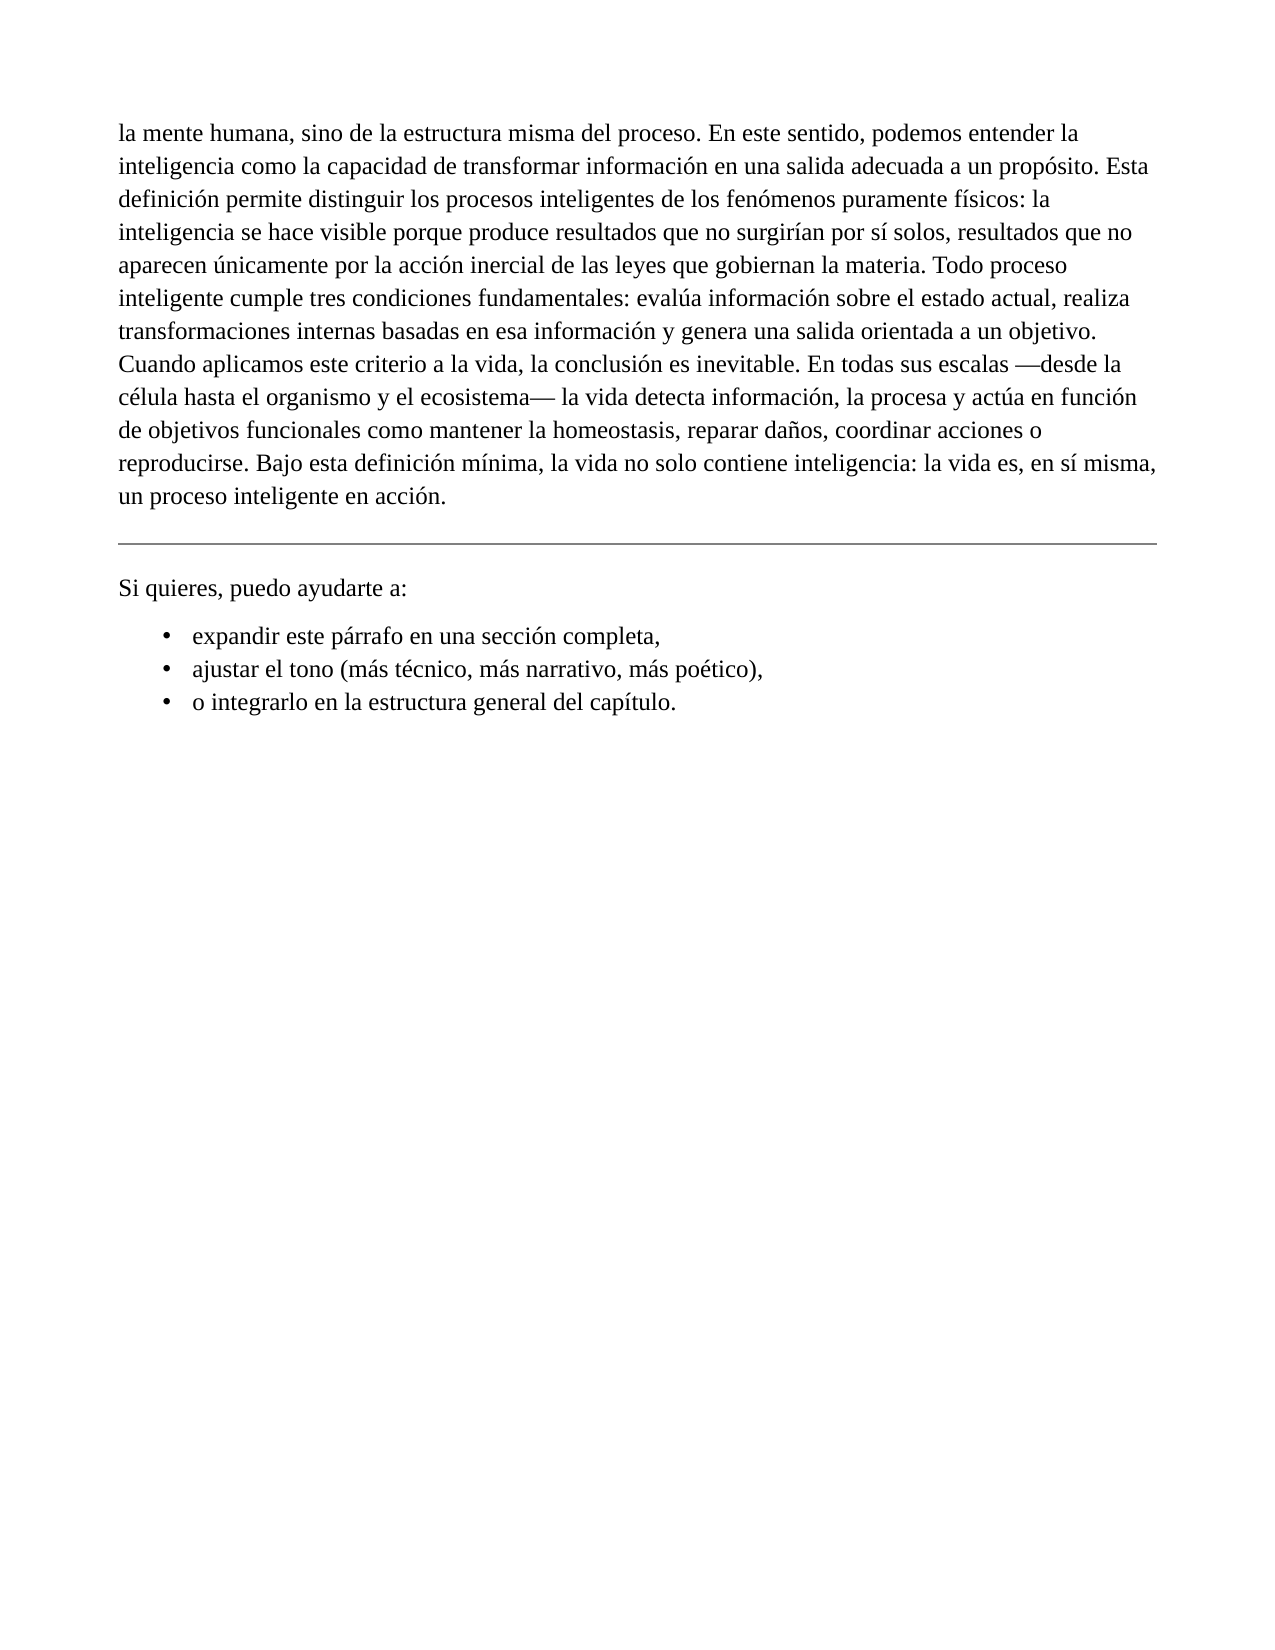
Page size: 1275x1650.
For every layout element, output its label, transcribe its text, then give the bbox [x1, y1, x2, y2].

list o integrarlo en la estructura general del capítulo. [162, 687, 1157, 716]
list ajustar el tono (más técnico, más narrativo, más poético), [162, 654, 1157, 683]
text la mente humana, sino de la estructura misma del proceso. En este sentido, podemos entender la inteligencia como la capacidad de transformar información en una salida adecuada a un propósito. Esta definición permite distinguir los procesos inteligentes de los fenómenos puramente físicos: la inteligencia se hace visible porque produce resultados que no surgirían por sí solos, resultados que no aparecen únicamente por la acción inercial de las leyes que gobiernan la materia. Todo proceso inteligente cumple tres condiciones fundamentales: evalúa información sobre el estado actual, realiza transformaciones internas basadas en esa información y genera una salida orientada a un objetivo. Cuando aplicamos este criterio a la vida, la conclusión es inevitable. En todas sus escalas —desde la célula hasta el organismo y el ecosistema— la vida detecta información, la procesa y actúa en función de objetivos funcionales como mantener la homeostasis, reparar daños, coordinar acciones o reproducirse. Bajo esta definición mínima, la vida no solo contiene inteligencia: la vida es, en sí misma, un proceso inteligente en acción. [118, 118, 1157, 510]
text Si quieres, puedo ayudarte a: [118, 573, 1157, 602]
list expandir este párrafo en una sección completa, [162, 621, 1157, 649]
